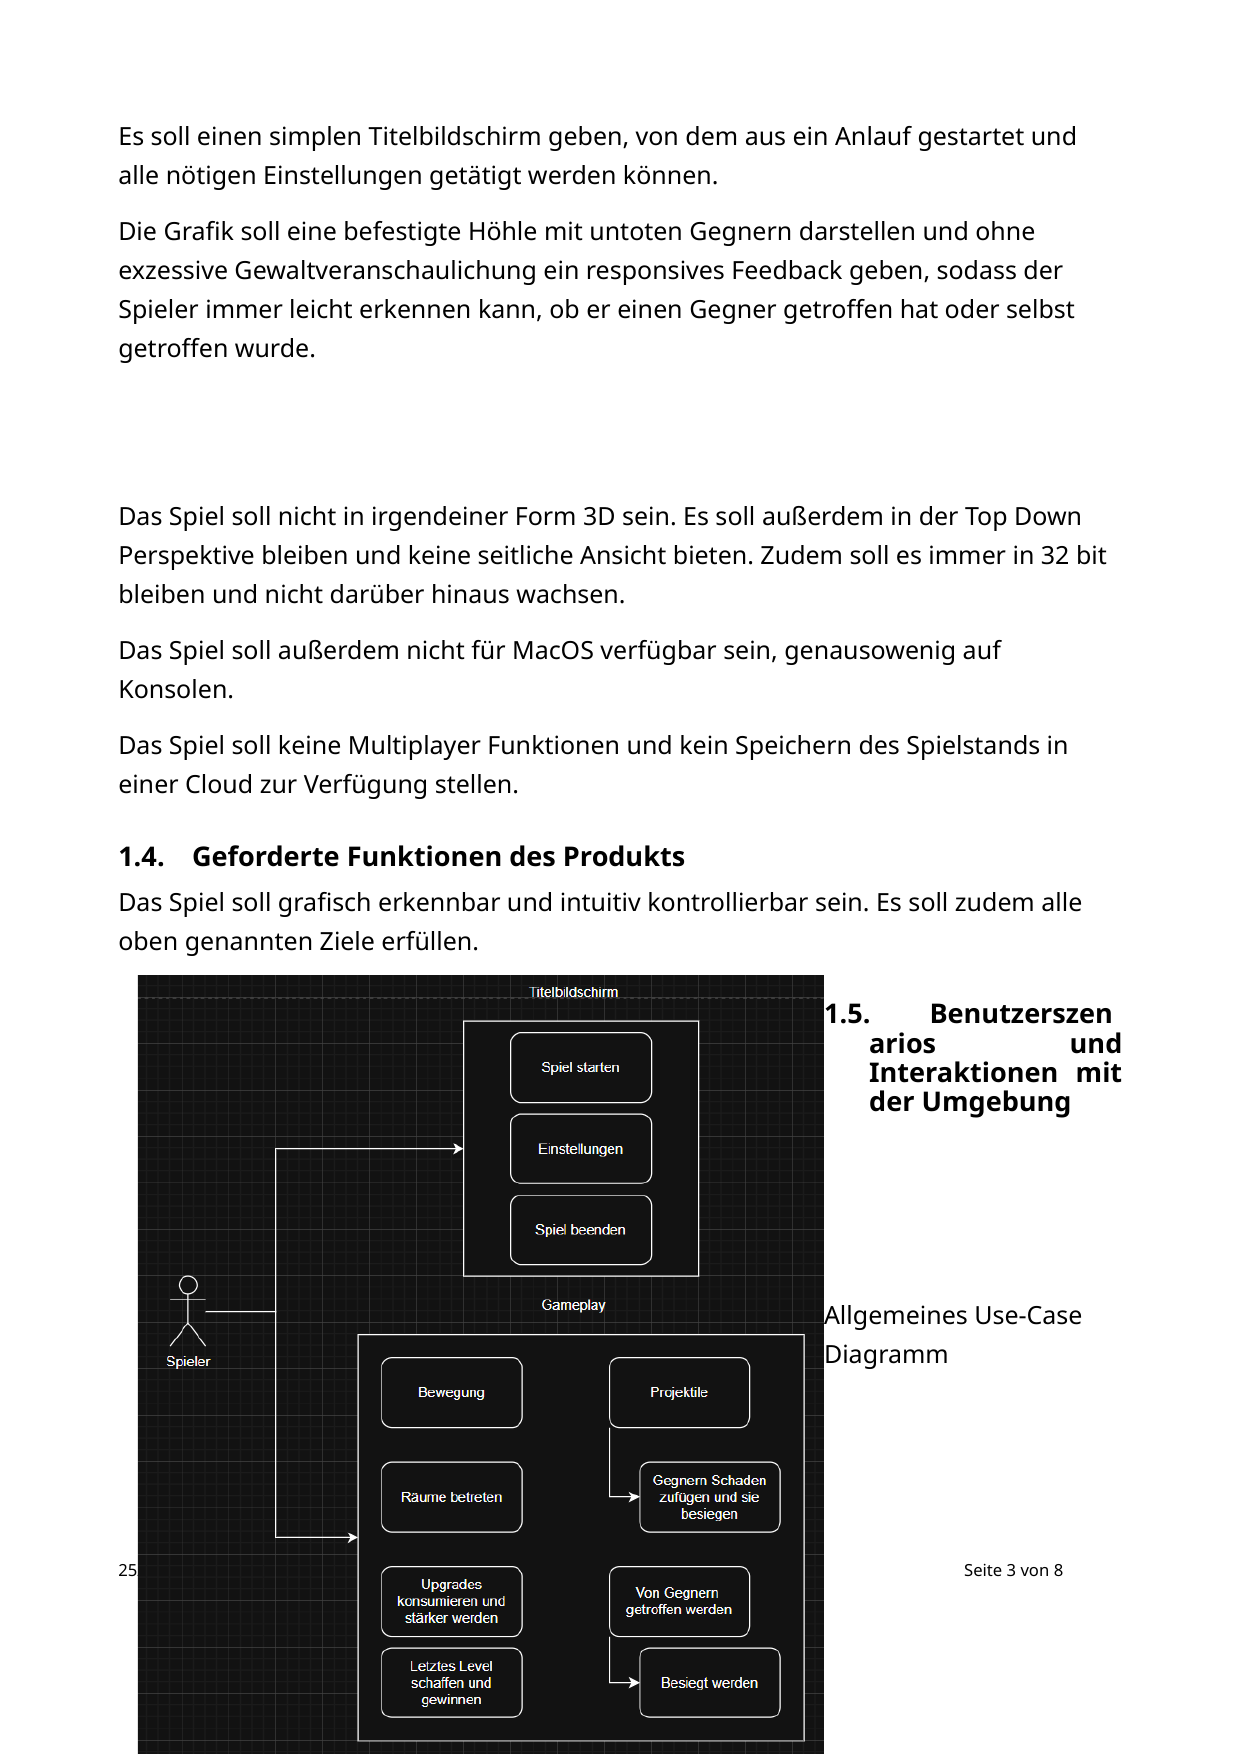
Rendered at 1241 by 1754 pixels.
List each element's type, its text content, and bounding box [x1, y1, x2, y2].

text Allgemeines Use-Case Diagramm [824, 1297, 1122, 1371]
text Das Spiel soll grafisch erkennbar und intuitiv kontrollierbar sein. Es soll zudem alle oben genannten Ziele erfüllen. [118, 885, 1122, 958]
text Das Spiel soll keine Multiplayer Funktionen und kein Speichern des Spielstands in einer Cloud zur Verfügung stellen. [118, 727, 1122, 801]
subtitle Geforderte Funktionen des Produkts [118, 843, 1122, 872]
text Die Grafik soll eine befestigte Höhle mit untoten Gegnern darstellen und ohne exzessive Gewaltveranschaulichung ein responsives Feedback geben, sodass der Spieler immer leicht erkennen kann, ob er einen Gegner getroffen hat oder selbst getroffen wurde. [118, 213, 1122, 365]
text [118, 1297, 137, 1371]
text Das Spiel soll außerdem nicht für MacOS verfügbar sein, genausowenig auf Konsolen. [118, 632, 1122, 706]
text Es soll einen simplen Titelbildschirm geben, von dem aus ein Anlauf gestartet und alle nötigen Einstellungen getätigt werden können. [118, 118, 1122, 191]
text Das Spiel soll nicht in irgendeiner Form 3D sein. Es soll außerdem in der Top Down Perspektive bleiben und keine seitliche Ansicht bieten. Zudem soll es immer in 32 bit bleiben und nicht darüber hinaus wachsen. [118, 498, 1122, 611]
subtitle [118, 1001, 137, 1117]
subtitle Benutzerszenarios und Interaktionen mit der Umgebung [824, 1001, 1122, 1117]
picture [137, 975, 824, 1754]
